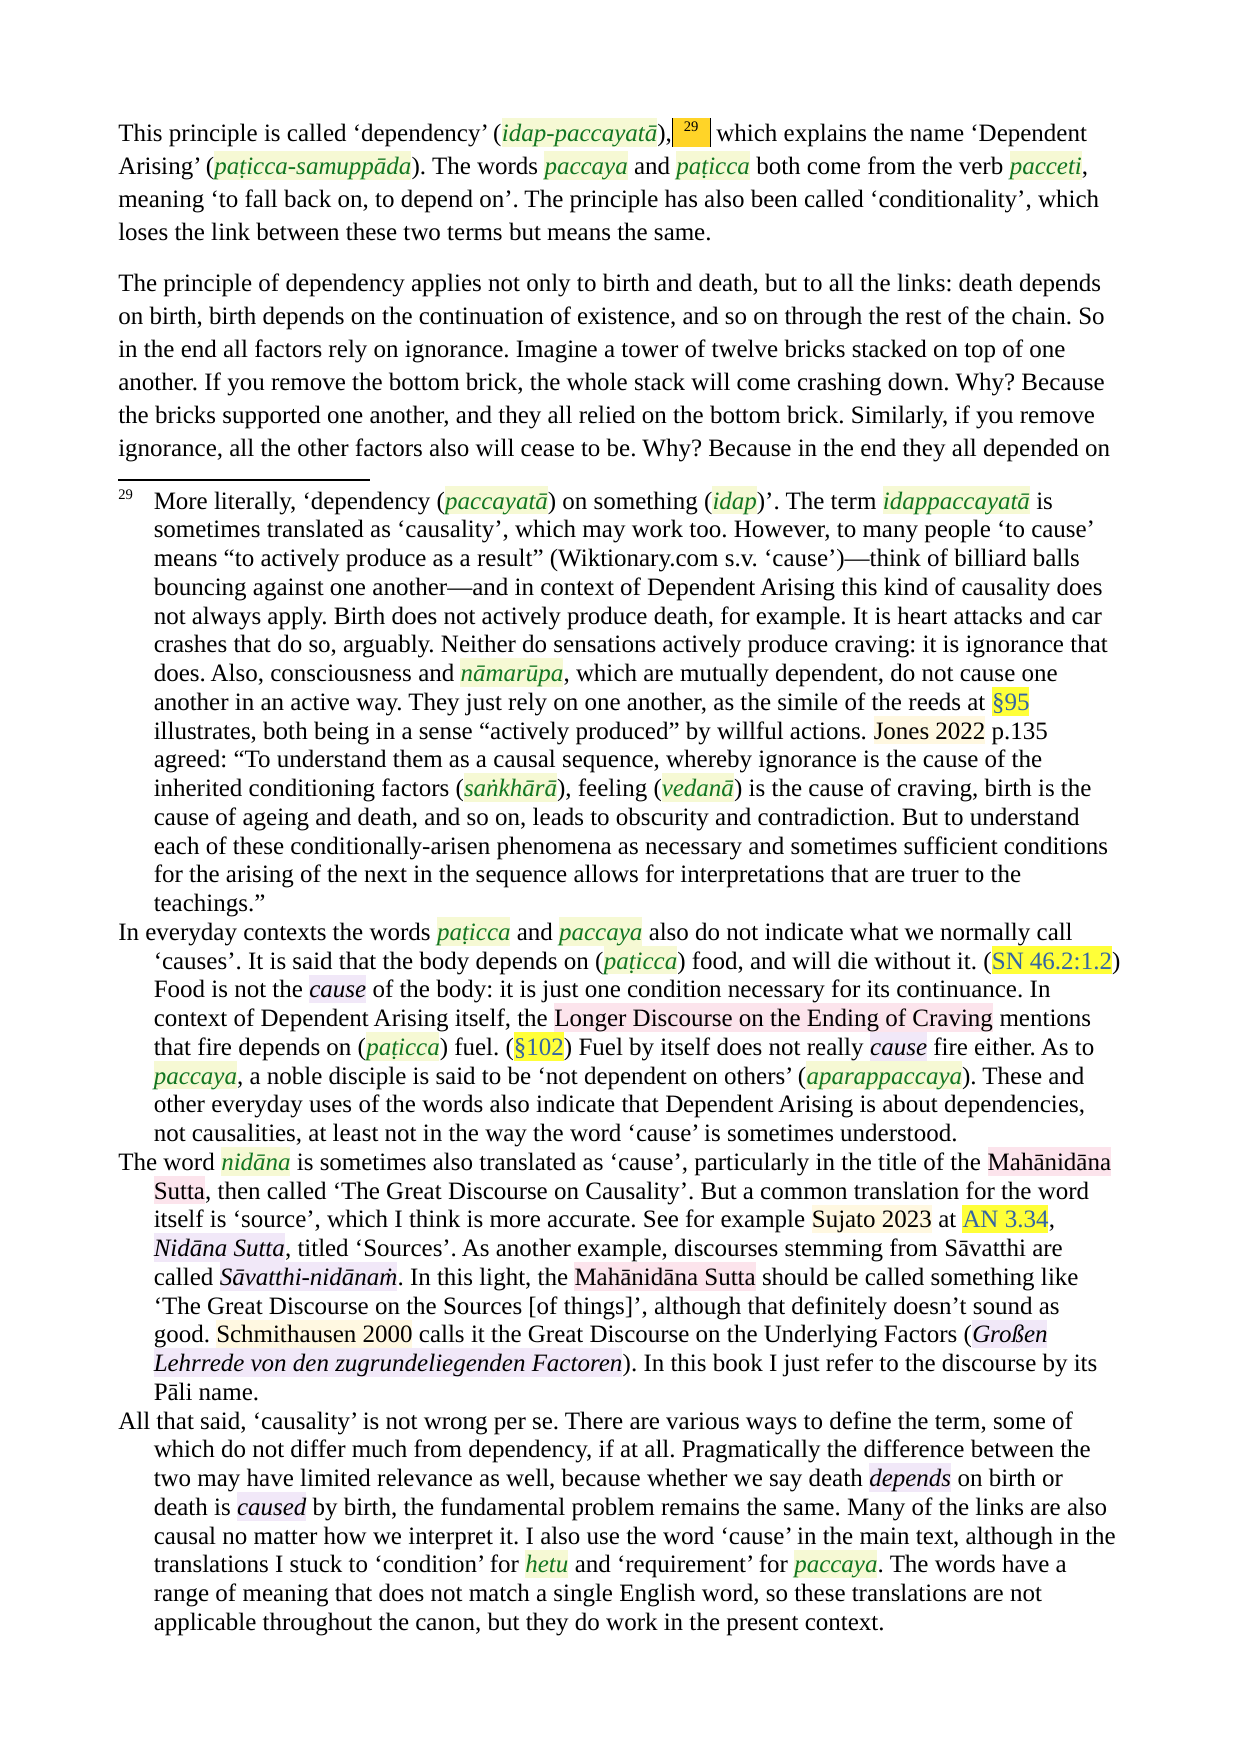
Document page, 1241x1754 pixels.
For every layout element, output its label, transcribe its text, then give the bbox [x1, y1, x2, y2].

text More literally, ‘dependency (paccayatā) on something (idap)’. The term idappaccayatā is sometimes translated as ‘causality’, which may work too. However, to many people ‘to cause’ means “to actively produce as a result” (Wiktionary.com s.v. ‘cause’)—think of billiard balls bouncing against one another—and in context of Dependent Arising this kind of causality does not always apply. Birth does not actively produce death, for example. It is heart attacks and car crashes that do so, arguably. Neither do sensations actively produce craving: it is ignorance that does. Also, consciousness and nāmarūpa, which are mutually dependent, do not cause one another in an active way. They just rely on one another, as the simile of the reeds at §95 illustrates, both being in a sense “actively produced” by willful actions. Jones 2022 p.135 agreed: “To understand them as a causal sequence, whereby ignorance is the cause of the inherited conditioning factors (saṅkhārā), feeling (vedanā) is the cause of craving, birth is the cause of ageing and death, and so on, leads to obscurity and contradiction. But to understand each of these conditionally-arisen phenomena as necessary and sometimes sufficient conditions for the arising of the next in the sequence allows for interpretations that are truer to the teachings.” [118, 486, 1122, 917]
text All that said, ‘causality’ is not wrong per se. There are various ways to define the term, some of which do not differ much from dependency, if at all. Pragmatically the difference between the two may have limited relevance as well, because whether we say death depends on birth or death is caused by birth, the fundamental problem remains the same. Many of the links are also causal no matter how we interpret it. I also use the word ‘cause’ in the main text, although in the translations I stuck to ‘condition’ for hetu and ‘requirement’ for paccaya. The words have a range of meaning that does not match a single English word, so these translations are not applicable throughout the canon, but they do work in the present context. [118, 1406, 1122, 1636]
text The principle of dependency applies not only to birth and death, but to all the links: death depends on birth, birth depends on the continuation of existence, and so on through the rest of the chain. So in the end all factors rely on ignorance. Imagine a tower of twelve bricks stacked on top of one another. If you remove the bottom brick, the whole stack will come crashing down. Why? Because the bricks supported one another, and they all relied on the bottom brick. Similarly, if you remove ignorance, all the other factors also will cease to be. Why? Because in the end they all depended on [118, 268, 1122, 462]
text The word nidāna is sometimes also translated as ‘cause’, particularly in the title of the Mahānidāna Sutta, then called ‘The Great Discourse on Causality’. But a common translation for the word itself is ‘source’, which I think is more accurate. See for example Sujato 2023 at AN 3.34, Nidāna Sutta, titled ‘Sources’. As another example, discourses stemming from Sāvatthi are called Sāvatthi-nidānaṁ. In this light, the Mahānidāna Sutta should be called something like ‘The Great Discourse on the Sources [of things]’, although that definitely doesn’t sound as good. Schmithausen 2000 calls it the Great Discourse on the Underlying Factors (Großen Lehrrede von den zugrundeliegenden Factoren). In this book I just refer to the discourse by its Pāli name. [118, 1147, 1122, 1406]
text In everyday contexts the words paṭicca and paccaya also do not indicate what we normally call ‘causes’. It is said that the body depends on (paṭicca) food, and will die without it. (SN 46.2:1.2) Food is not the cause of the body: it is just one condition necessary for its continuance. In context of Dependent Arising itself, the Longer Discourse on the Ending of Craving mentions that fire depends on (paṭicca) fuel. (§102) Fuel by itself does not really cause fire either. As to paccaya, a noble disciple is said to be ‘not dependent on others’ (aparappaccaya). These and other everyday uses of the words also indicate that Dependent Arising is about dependencies, not causalities, at least not in the way the word ‘cause’ is sometimes understood. [118, 917, 1122, 1147]
text This principle is called ‘dependency’ (idap-paccayatā), which explains the name ‘Dependent Arising’ (paṭicca-samuppāda). The words paccaya and paṭicca both come from the verb pacceti, meaning ‘to fall back on, to depend on’. The principle has also been called ‘conditionality’, which loses the link between these two terms but means the same. [118, 118, 1122, 246]
